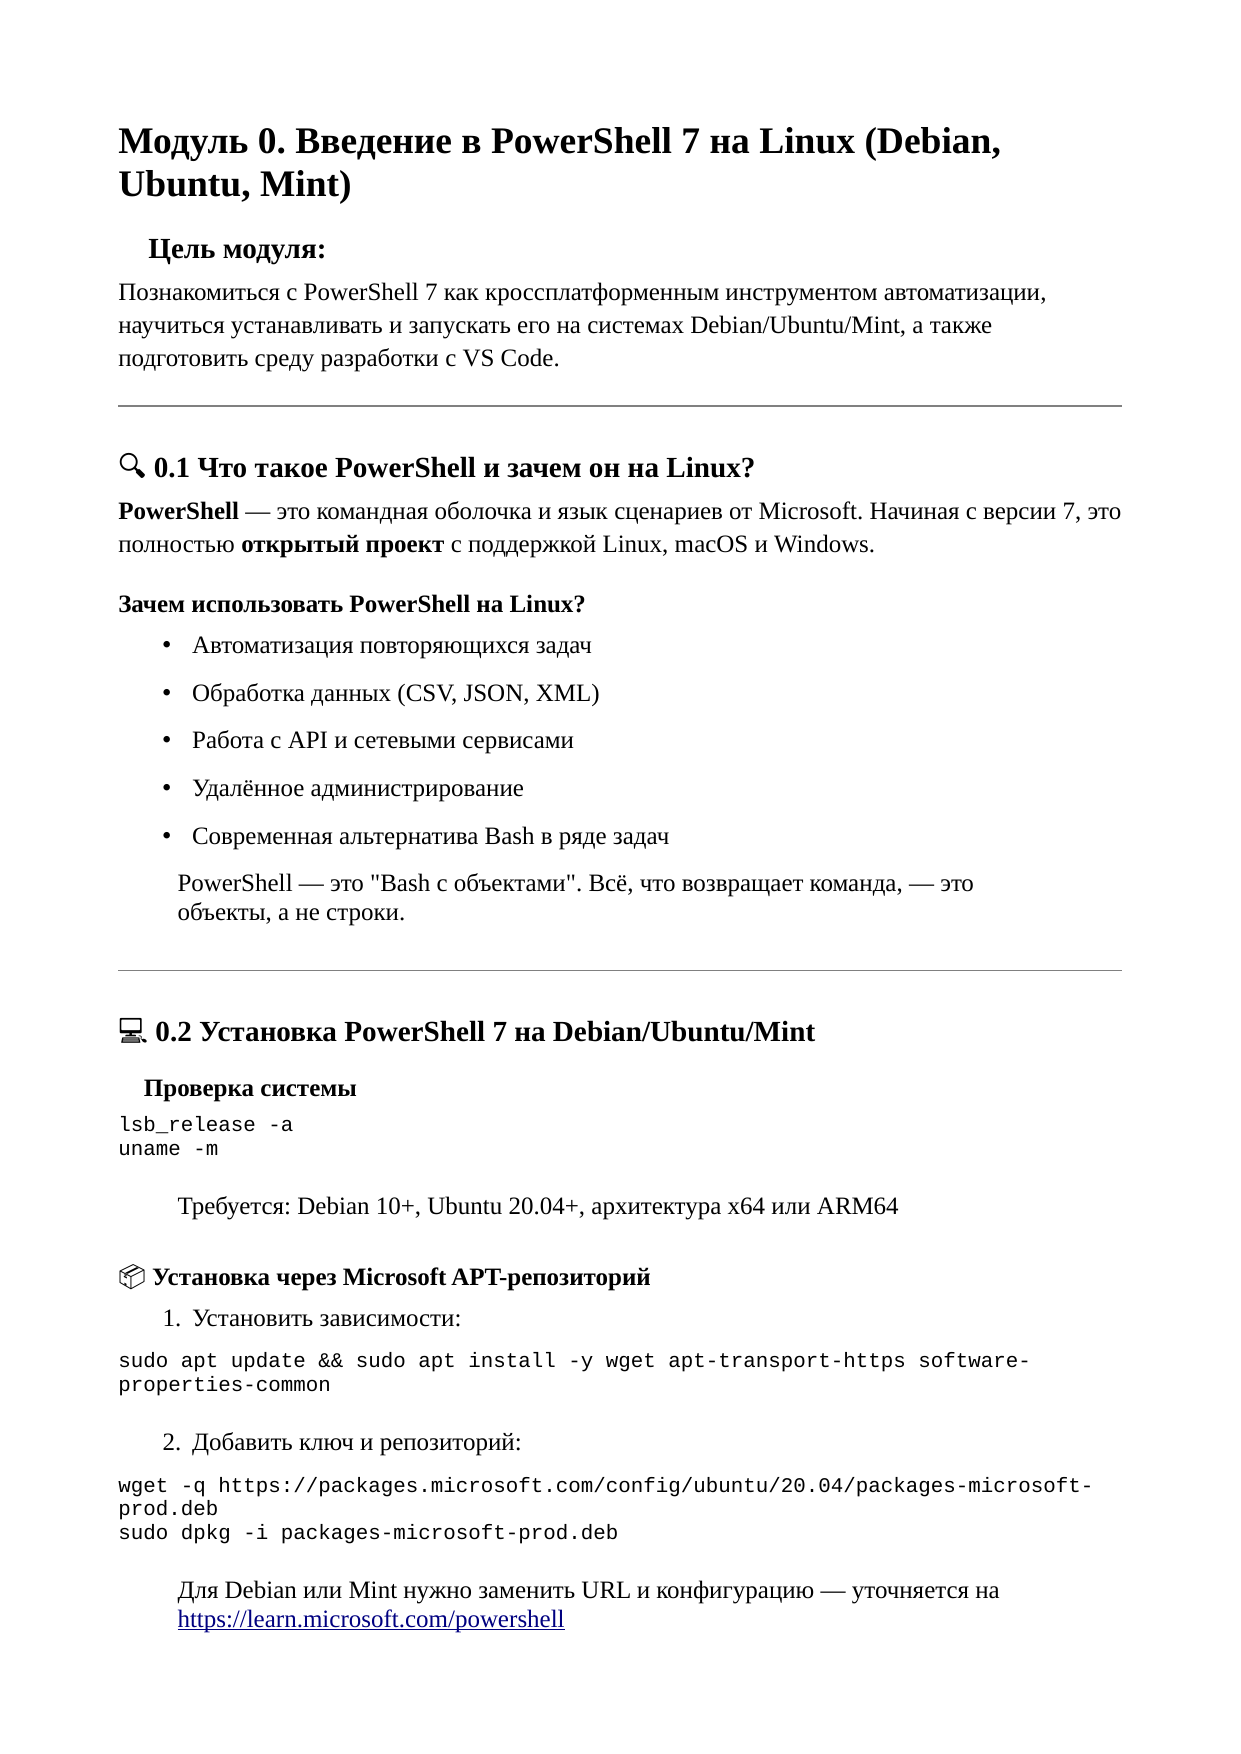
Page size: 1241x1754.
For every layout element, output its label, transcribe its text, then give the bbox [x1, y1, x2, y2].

text wget -q https://packages.microsoft.com/config/ubuntu/20.04/packages-microsoft-prod.deb [118, 1475, 1122, 1522]
text Требуется: Debian 10+, Ubuntu 20.04+, архитектура x64 или ARM64 [177, 1191, 1063, 1219]
subtitle Модуль 0. Введение в PowerShell 7 на Linux (Debian, Ubuntu, Mint) [118, 118, 1122, 204]
subtitle 💻 0.2 Установка PowerShell 7 на Debian/Ubuntu/Mint [118, 1014, 1122, 1048]
list Установить зависимости: [162, 1303, 1122, 1332]
list Современная альтернатива Bash в ряде задач [162, 821, 1122, 849]
list Добавить ключ и репозиторий: [162, 1427, 1122, 1456]
subtitle 🔍 0.1 Что такое PowerShell и зачем он на Linux? [118, 450, 1122, 483]
list Работа с API и сетевыми сервисами [162, 726, 1122, 754]
list Удалённое администрирование [162, 773, 1122, 802]
text lsb_release -a [118, 1114, 1122, 1138]
list Обработка данных (CSV, JSON, XML) [162, 678, 1122, 707]
subtitle Зачем использовать PowerShell на Linux? [118, 589, 1122, 618]
list Автоматизация повторяющихся задач [162, 630, 1122, 659]
text sudo apt update && sudo apt install -y wget apt-transport-https software-properties-common [118, 1350, 1122, 1398]
text PowerShell — это командная оболочка и язык сценариев от Microsoft. Начиная с версии 7, это полностью открытый проект с поддержкой Linux, macOS и Windows. [118, 496, 1122, 558]
subtitle 🎯 Цель модуля: [118, 231, 1122, 265]
text Для Debian или Mint нужно заменить URL и конфигурацию — уточняется на https://learn.microsoft.com/powershell [177, 1575, 1063, 1633]
subtitle 📦 Установка через Microsoft APT-репозиторий [118, 1262, 1122, 1290]
text sudo dpkg -i packages-microsoft-prod.deb [118, 1522, 1122, 1546]
text PowerShell — это "Bash с объектами". Всё, что возвращает команда, — это объекты, а не строки. [177, 868, 1063, 926]
text uname -m [118, 1138, 1122, 1161]
text Познакомиться с PowerShell 7 как кроссплатформенным инструментом автоматизации, научиться устанавливать и запускать его на системах Debian/Ubuntu/Mint, а также подготовить среду разработки с VS Code. [118, 277, 1122, 372]
subtitle 🧪 Проверка системы [118, 1073, 1122, 1102]
